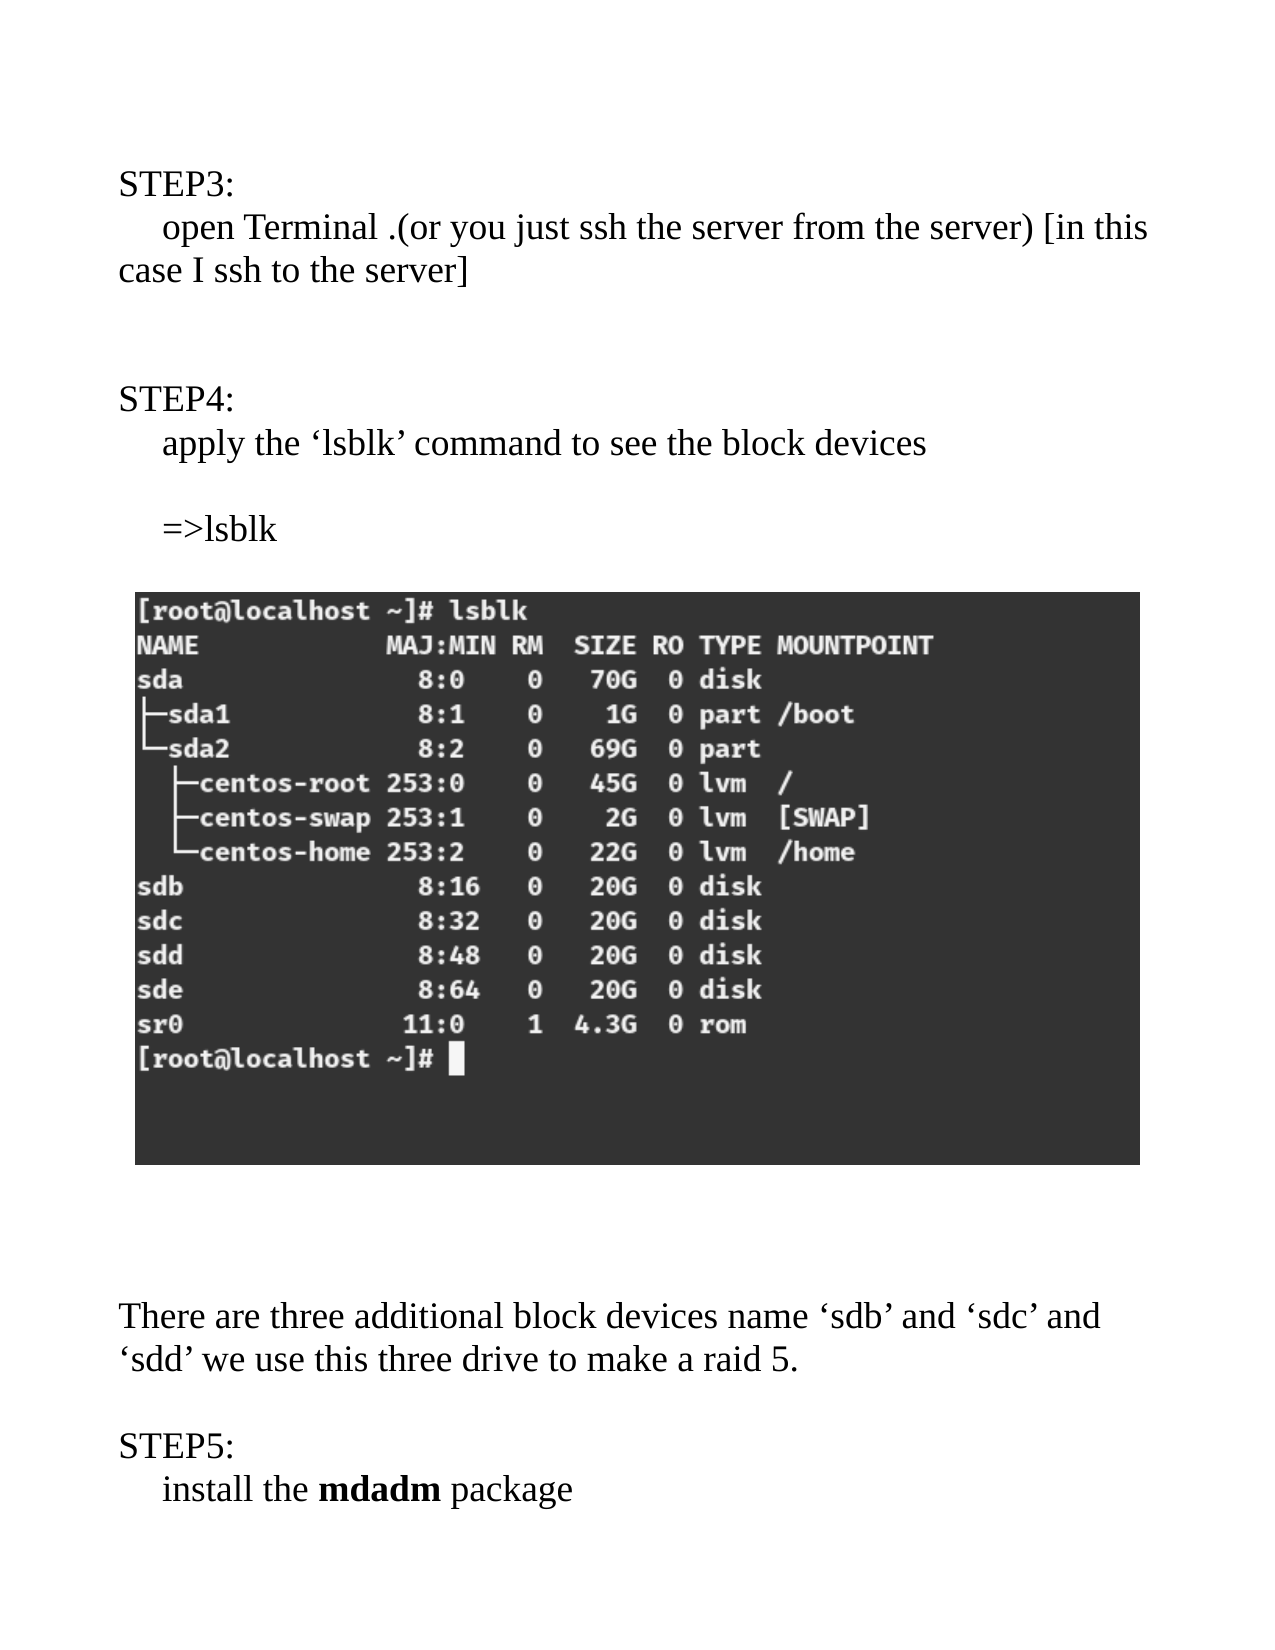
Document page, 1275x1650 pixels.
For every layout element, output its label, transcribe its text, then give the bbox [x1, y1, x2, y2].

text =>lsblk [118, 506, 1157, 549]
text install the mdadm package [118, 1466, 1157, 1509]
text STEP4: [118, 377, 1157, 420]
text apply the ‘lsblk’ command to see the block devices [118, 420, 1157, 463]
text There are three additional block devices name ‘sdb’ and ‘sdc’ and ‘sdd’ we use this three drive to make a raid 5. [118, 1294, 1157, 1380]
picture [135, 592, 1140, 1165]
text STEP5: [118, 1423, 1157, 1466]
text STEP3: [118, 161, 1157, 204]
text open Terminal .(or you just ssh the server from the server) [in this case I ssh to the server] [118, 204, 1157, 291]
